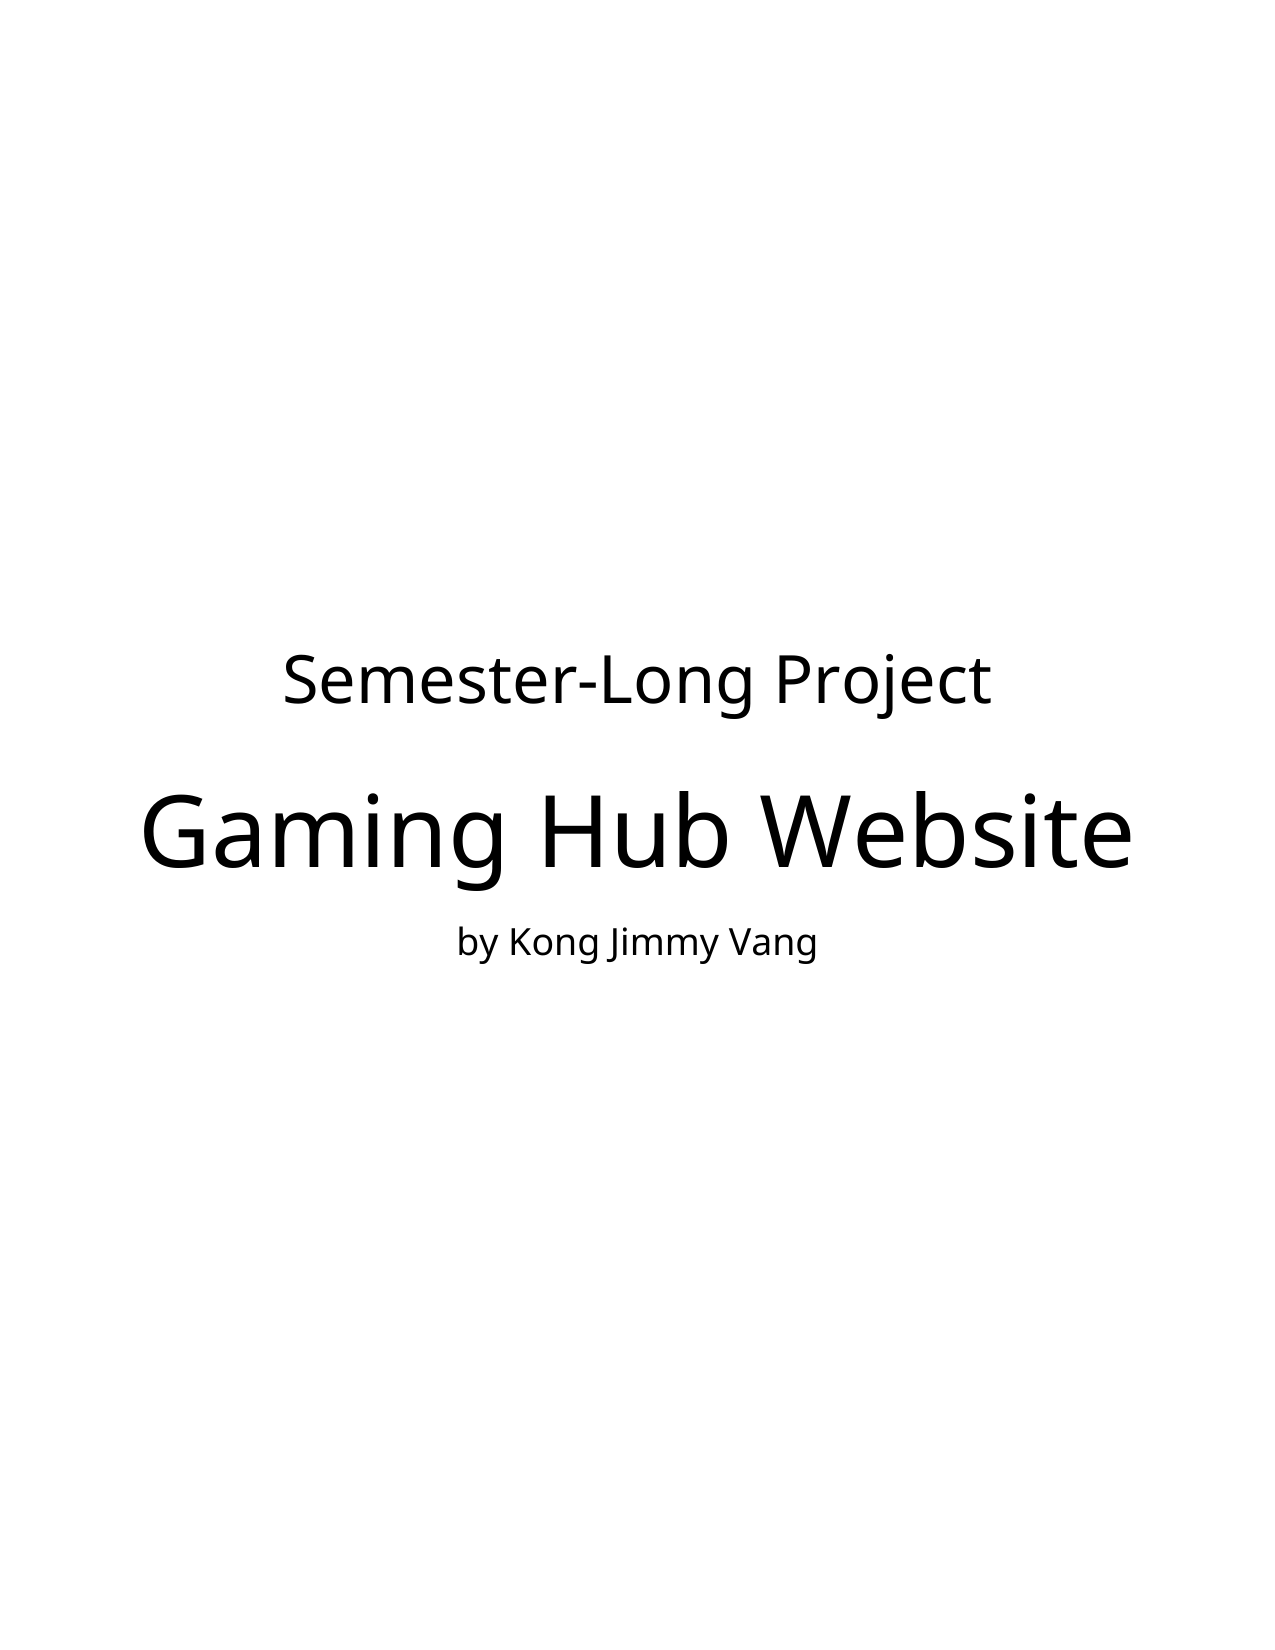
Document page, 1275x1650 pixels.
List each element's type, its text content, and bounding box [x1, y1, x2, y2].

title Semester-Long Project [118, 632, 1157, 723]
title Gaming Hub Website [118, 760, 1157, 896]
subtitle by Kong Jimmy Vang [118, 915, 1157, 966]
